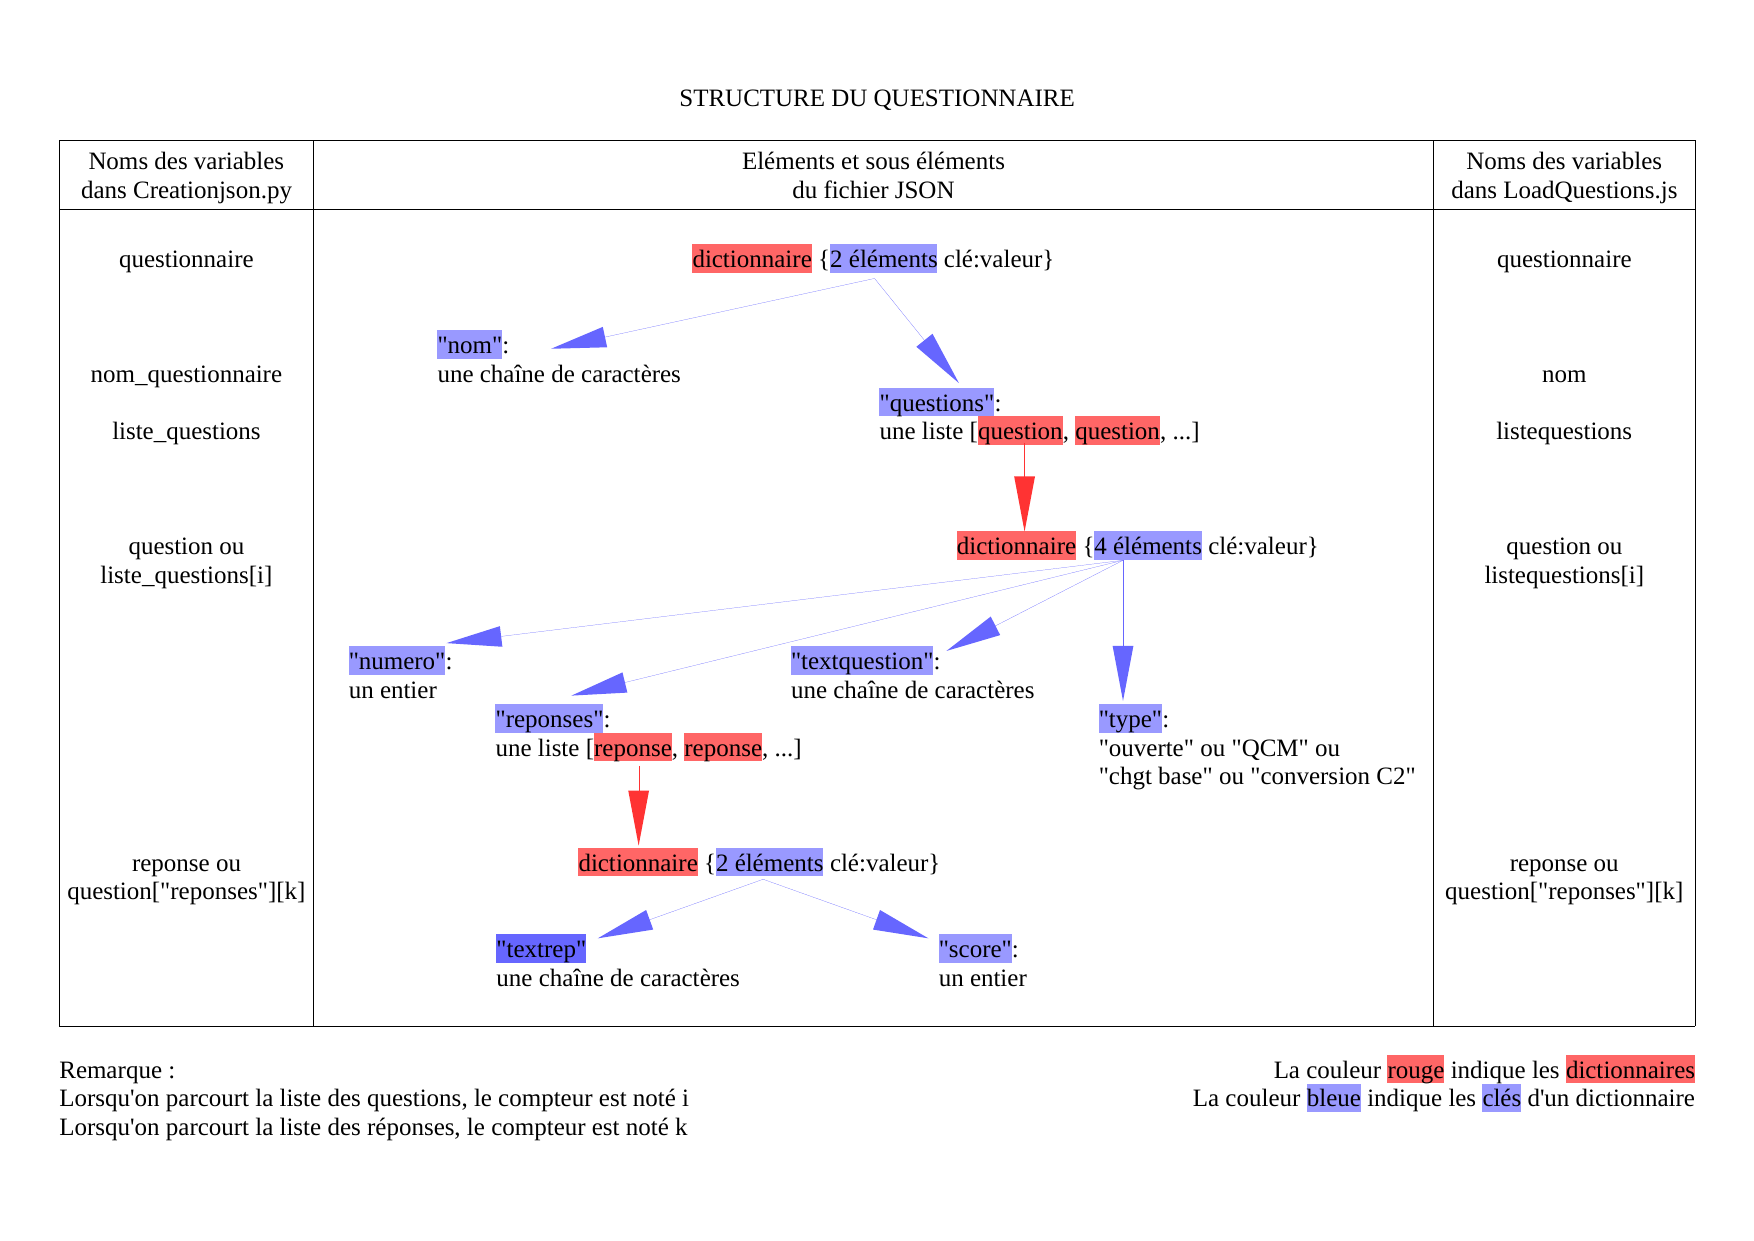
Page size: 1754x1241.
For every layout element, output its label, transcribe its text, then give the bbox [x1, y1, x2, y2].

table_cell questionnaire nom listequestions question ou listequestions[i] reponse ou question["reponses"][k] [1434, 210, 1695, 1026]
text STRUCTURE DU QUESTIONNAIRE [59, 83, 1695, 111]
table_cell dictionnaire {2 éléments clé:valeur} "nom": une chaîne de caractères "questions": une liste [question, question, ...] dictionnaire {4 éléments clé:valeur} "numero": "textquestion": un entier une chaîne de caractères "reponses": "type": une liste [reponse, reponse, ...] "ouverte" ou "QCM" ou "chgt base" ou "conversion C2" dictionnaire {2 éléments clé:valeur} "textrep" "score": une chaîne de caractères un entier [314, 210, 1433, 1026]
text Lorsqu'on parcourt la liste des réponses, le compteur est noté k [59, 1112, 1695, 1141]
text Remarque : La couleur rouge indique les dictionnaires [59, 1055, 1695, 1083]
text Lorsqu'on parcourt la liste des questions, le compteur est noté i La couleur bleue indique les clés d'un dictionnaire [59, 1083, 1695, 1112]
table_header Eléments et sous éléments du fichier JSON [314, 141, 1433, 209]
table_header Noms des variables dans Creationjson.py [60, 141, 313, 209]
table_header Noms des variables dans LoadQuestions.js [1434, 141, 1695, 209]
table_cell questionnaire nom_questionnaire liste_questions question ou liste_questions[i] reponse ou question["reponses"][k] [60, 210, 313, 1026]
